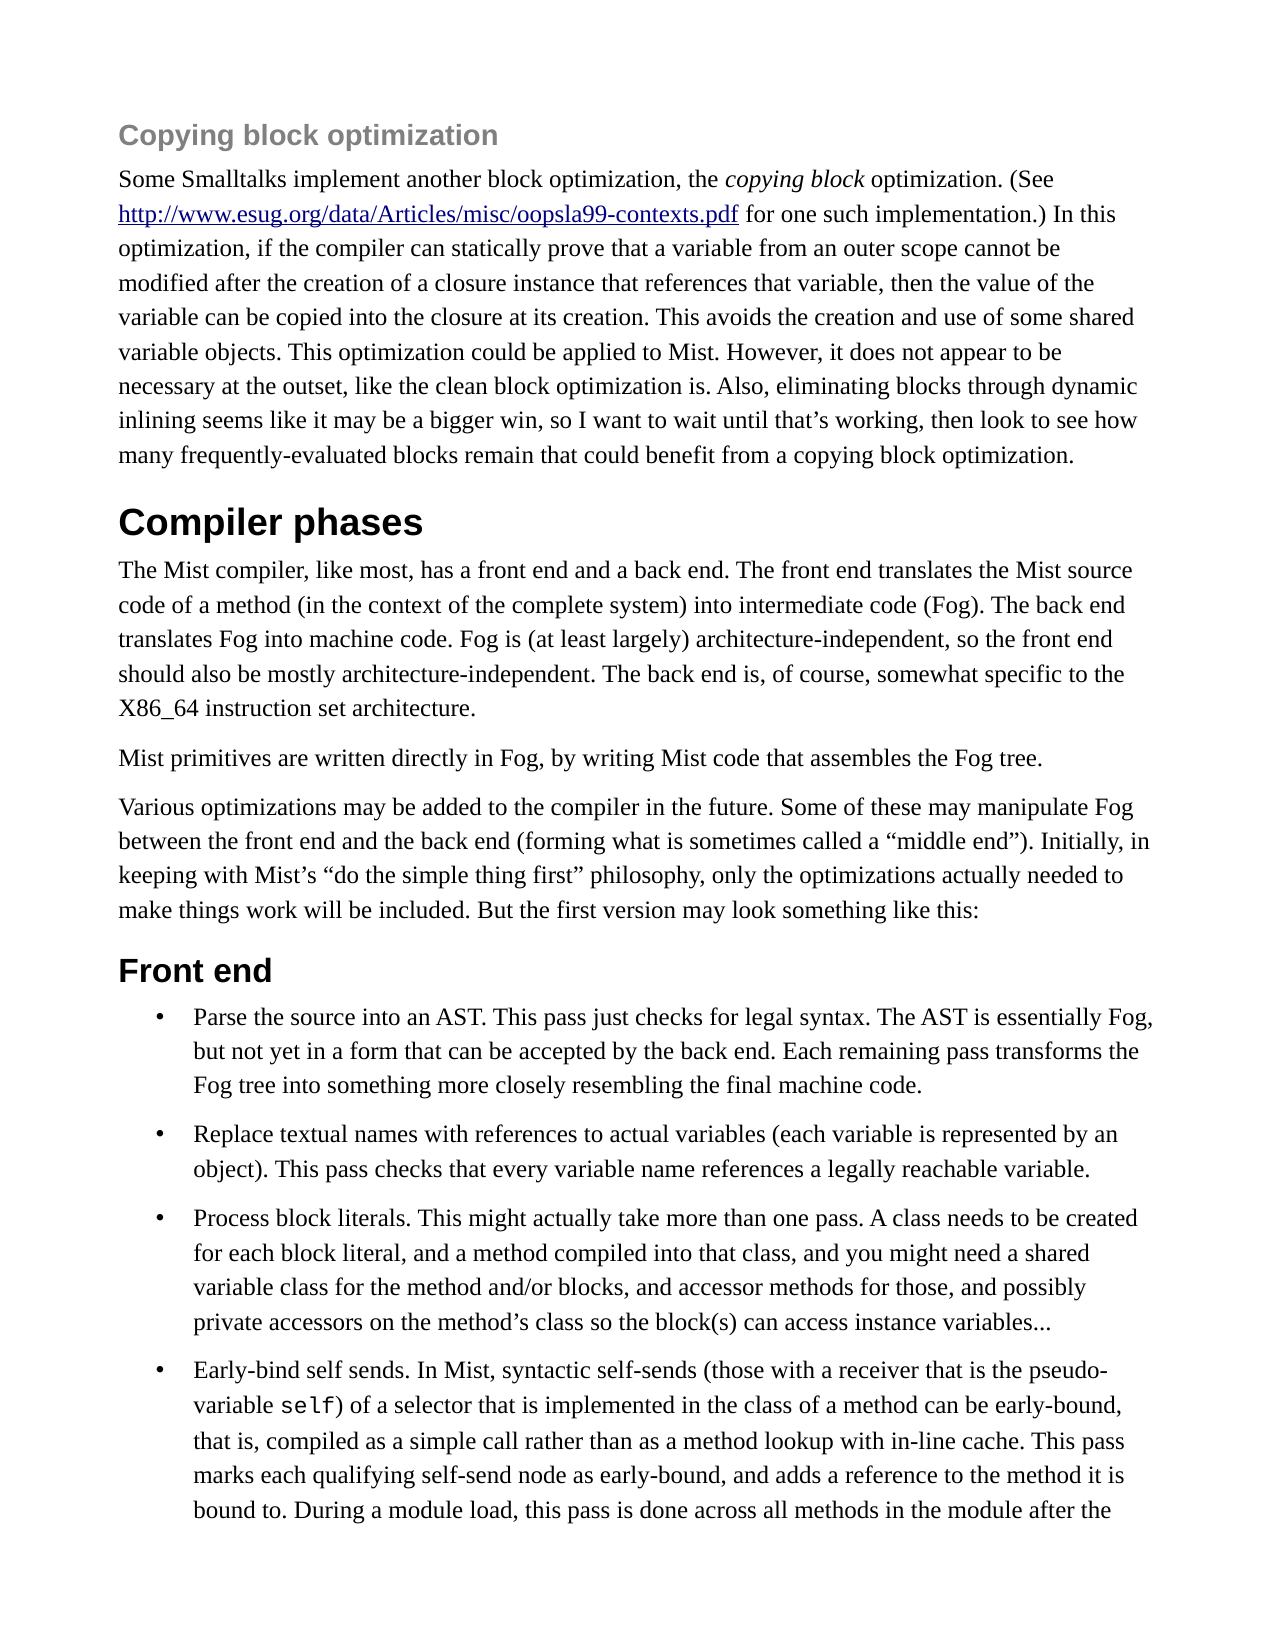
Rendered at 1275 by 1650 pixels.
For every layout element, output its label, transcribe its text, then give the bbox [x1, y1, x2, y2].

list Early-bind self sends. In Mist, syntactic self-sends (those with a receiver that is the pseudo-variable self) of a selector that is implemented in the class of a method can be early-bound, that is, compiled as a simple call rather than as a method lookup with in-line cache. This pass marks each qualifying self-send node as early-bound, and adds a reference to the method it is bound to. During a module load, this pass is done across all methods in the module after the [156, 1356, 1157, 1524]
text Mist primitives are written directly in Fog, by writing Mist code that assembles the Fog tree. [118, 743, 1157, 771]
text The Mist compiler, like most, has a front end and a back end. The front end translates the Mist source code of a method (in the context of the complete system) into intermediate code (Fog). The back end translates Fog into machine code. Fog is (at least largely) architecture-independent, so the front end should also be mostly architecture-independent. The back end is, of course, somewhat specific to the X86_64 instruction set architecture. [118, 556, 1157, 722]
subtitle Copying block optimization [118, 118, 1157, 152]
subtitle Front end [118, 950, 1157, 989]
subtitle Compiler phases [118, 499, 1157, 543]
list Parse the source into an AST. This pass just checks for legal syntax. The AST is essentially Fog, but not yet in a form that can be accepted by the back end. Each remaining pass transforms the Fog tree into something more closely resembling the final machine code. [156, 1002, 1157, 1099]
text Some Smalltalks implement another block optimization, the copying block optimization. (See http://www.esug.org/data/Articles/misc/oopsla99-contexts.pdf for one such implementation.) In this optimization, if the compiler can statically prove that a variable from an outer scope cannot be modified after the creation of a closure instance that references that variable, then the value of the variable can be copied into the closure at its creation. This avoids the creation and use of some shared variable objects. This optimization could be applied to Mist. However, it does not appear to be necessary at the outset, like the clean block optimization is. Also, eliminating blocks through dynamic inlining seems like it may be a bigger win, so I want to wait until that’s working, then look to see how many frequently-evaluated blocks remain that could benefit from a copying block optimization. [118, 164, 1157, 469]
list Process block literals. This might actually take more than one pass. A class needs to be created for each block literal, and a method compiled into that class, and you might need a shared variable class for the method and/or blocks, and accessor methods for those, and possibly private accessors on the method’s class so the block(s) can access instance variables... [156, 1203, 1157, 1335]
text Various optimizations may be added to the compiler in the future. Some of these may manipulate Fog between the front end and the back end (forming what is sometimes called a “middle end”). Initially, in keeping with Mist’s “do the simple thing first” philosophy, only the optimizations actually needed to make things work will be included. But the first version may look something like this: [118, 792, 1157, 924]
list Replace textual names with references to actual variables (each variable is represented by an object). This pass checks that every variable name references a legally reachable variable. [156, 1119, 1157, 1183]
